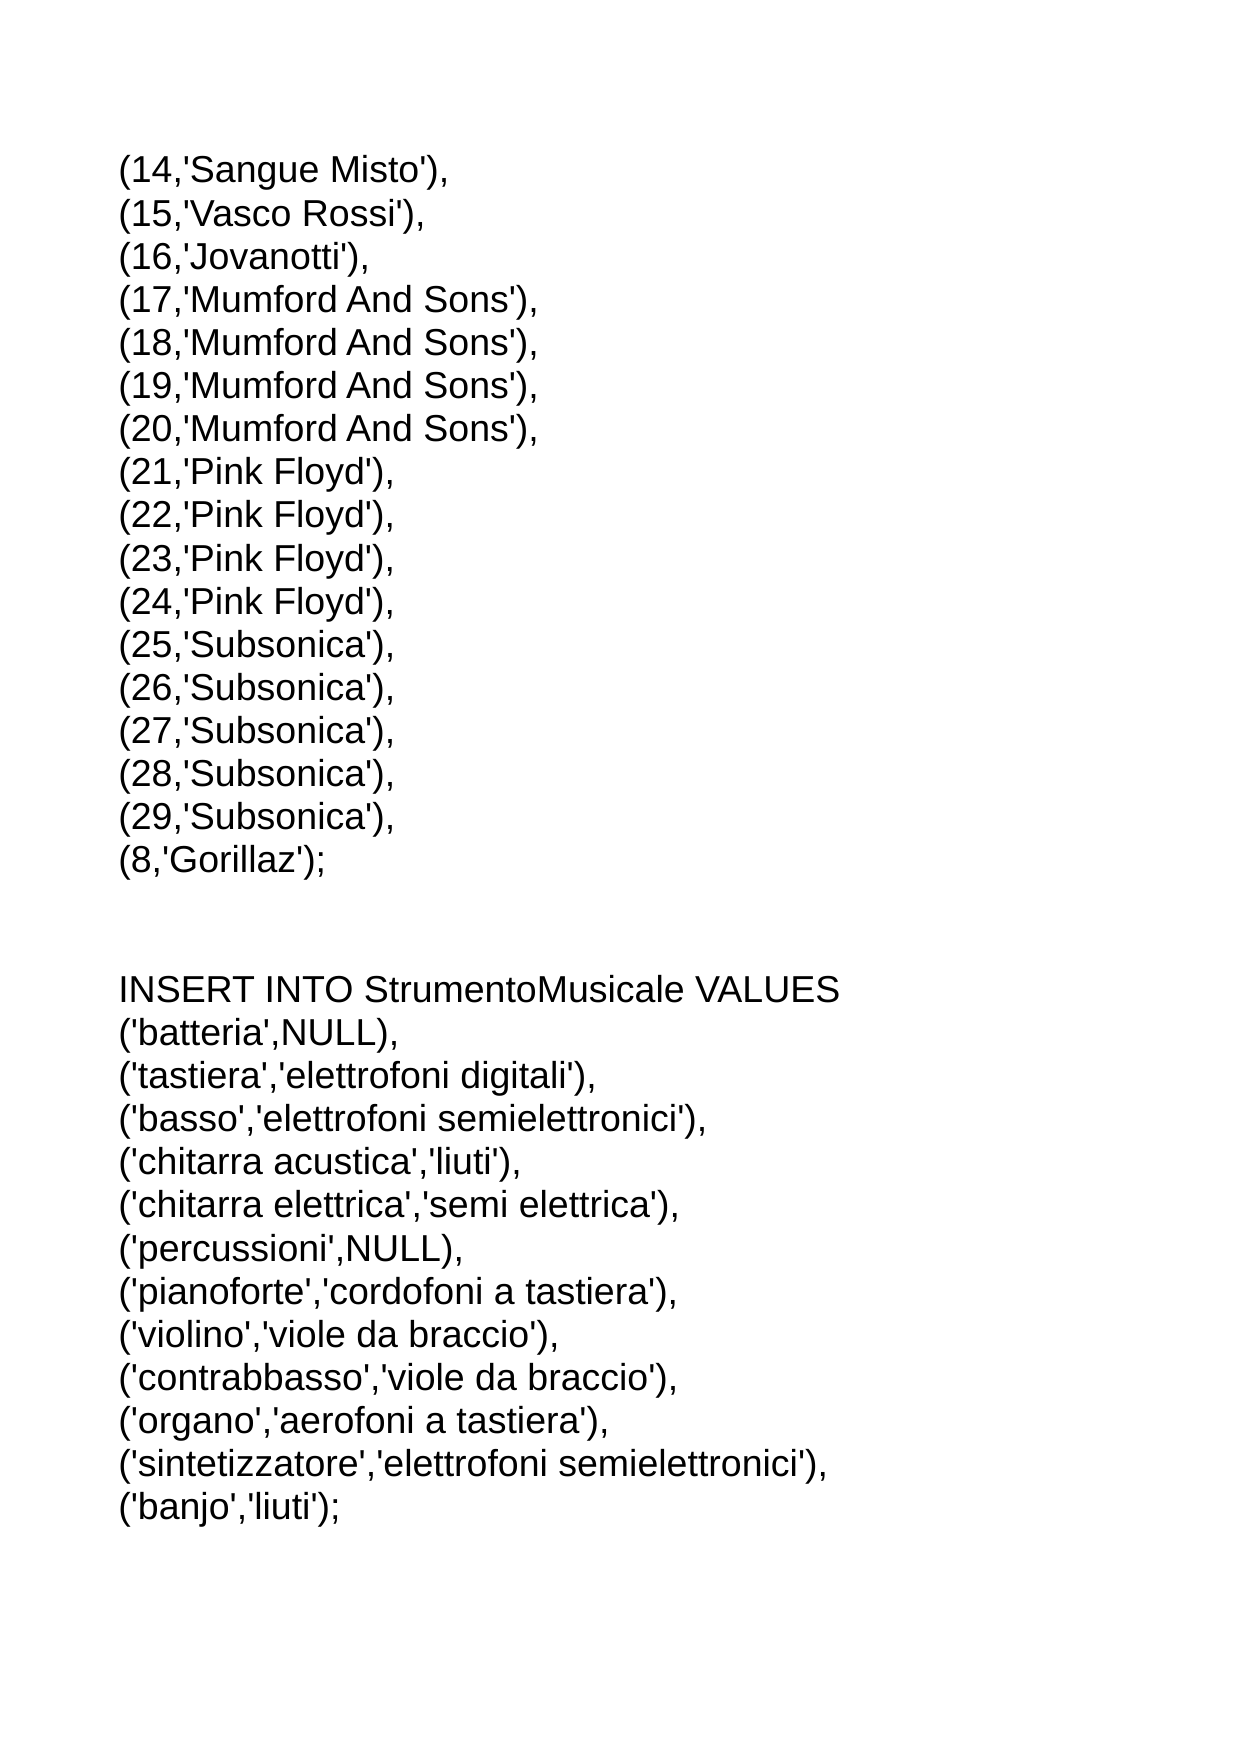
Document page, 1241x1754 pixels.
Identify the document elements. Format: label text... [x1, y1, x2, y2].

text (14,'Sangue Misto'), (15,'Vasco Rossi'), (16,'Jovanotti'), (17,'Mumford And Sons'), (18,'Mumford And Sons'), (19,'Mumford And Sons'), (20,'Mumford And Sons'), (21,'Pink Floyd'), (22,'Pink Floyd'), (23,'Pink Floyd'), (24,'Pink Floyd'), (25,'Subsonica'), (26,'Subsonica'), (27,'Subsonica'), (28,'Subsonica'), (29,'Subsonica'), (8,'Gorillaz'); INSERT INTO StrumentoMusicale VALUES ('batteria',NULL), ('tastiera','elettrofoni digitali'), ('basso','elettrofoni semielettronici'), ('chitarra acustica','liuti'), ('chitarra elettrica','semi elettrica'), ('percussioni',NULL), ('pianoforte','cordofoni a tastiera'), ('violino','viole da braccio'), ('contrabbasso','viole da braccio'), ('organo','aerofoni a tastiera'), ('sintetizzatore','elettrofoni semielettronici'), ('banjo','liuti'); [118, 148, 1122, 1614]
